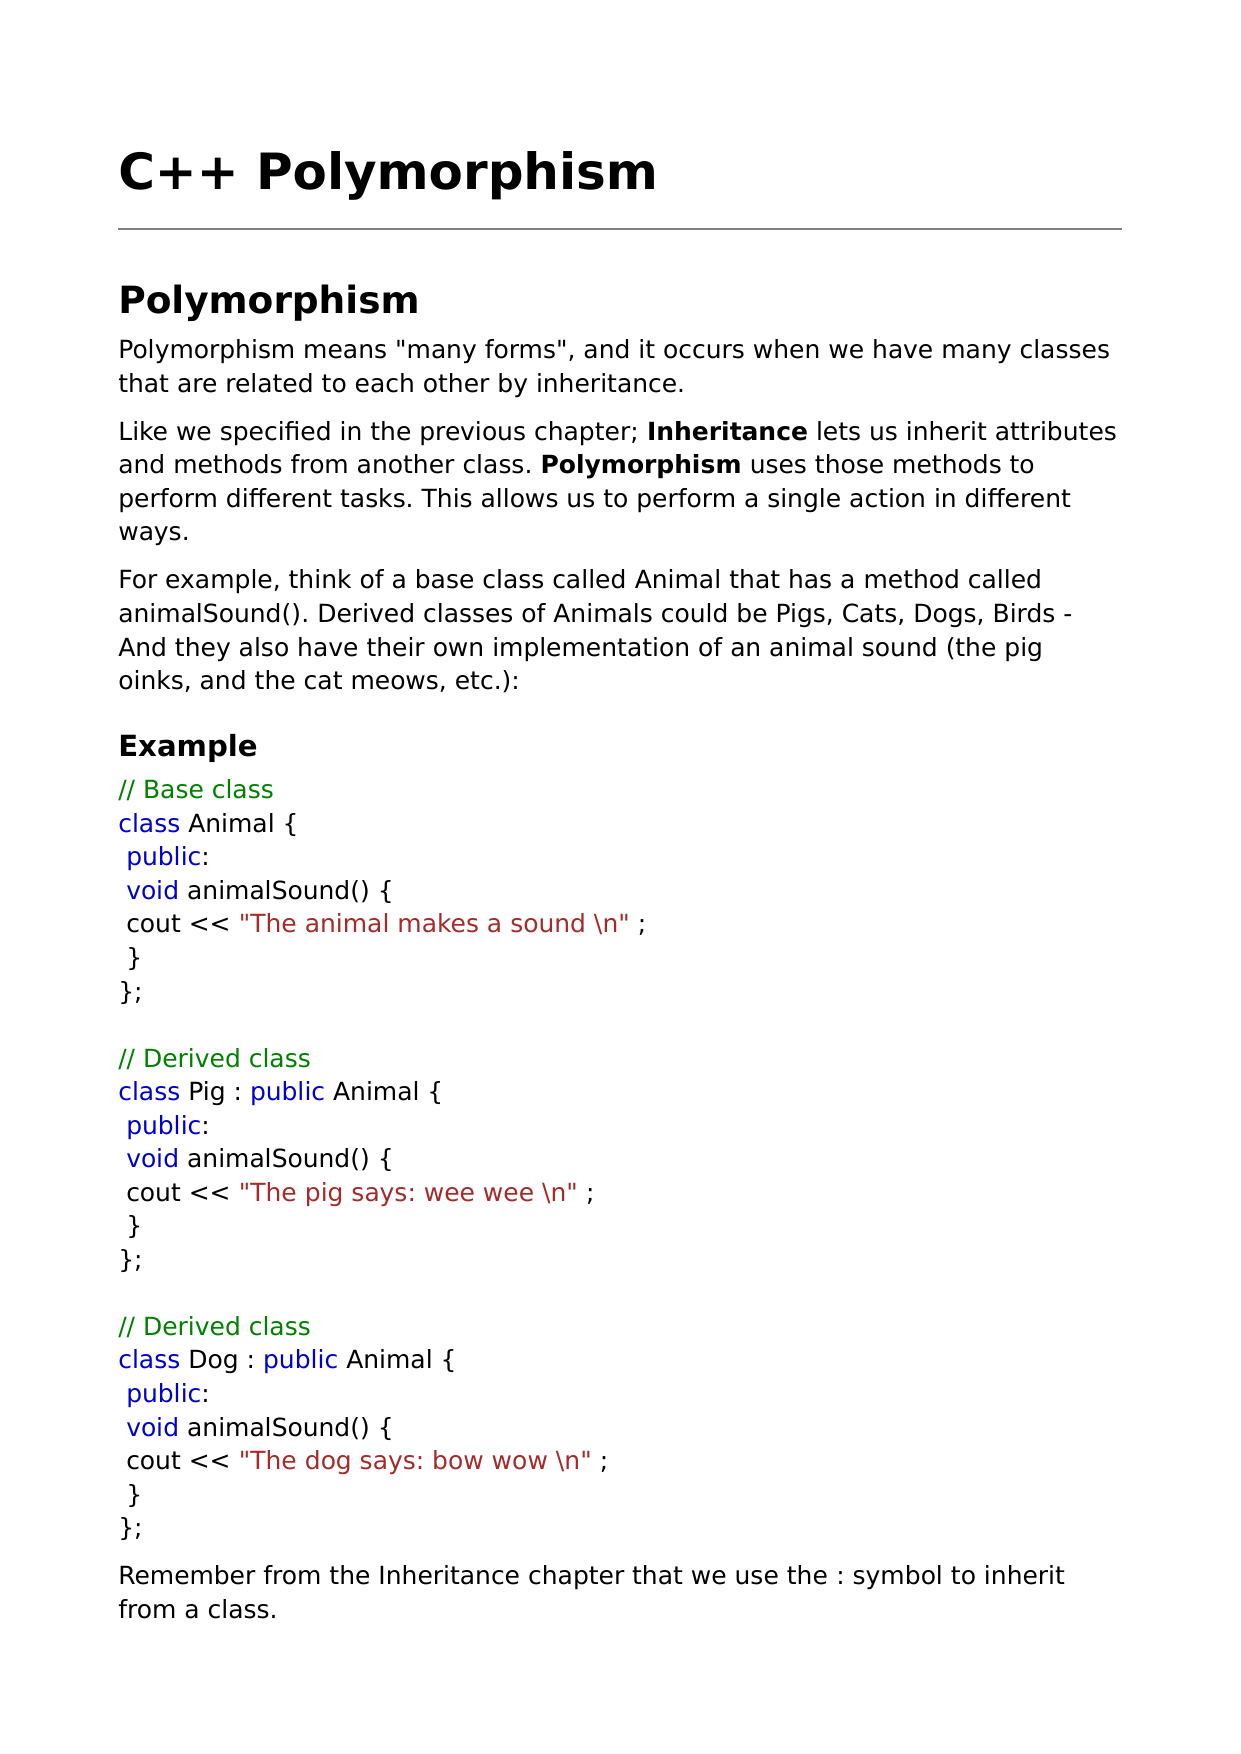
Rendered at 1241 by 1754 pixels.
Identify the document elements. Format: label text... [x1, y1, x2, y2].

text For example, think of a base class called Animal that has a method called animalSound(). Derived classes of Animals could be Pigs, Cats, Dogs, Birds - And they also have their own implementation of an animal sound (the pig oinks, and the cat meows, etc.): [118, 566, 1122, 696]
subtitle Polymorphism [118, 279, 1122, 323]
text Polymorphism means "many forms", and it occurs when we have many classes that are related to each other by inheritance. [118, 335, 1122, 398]
subtitle C++ Polymorphism [118, 143, 1122, 201]
text // Base class class Animal { public: void animalSound() { cout << "The animal makes a sound \n" ; } }; // Derived class class Pig : public Animal { public: void animalSound() { cout << "The pig says: wee wee \n" ; } }; // Derived class class Dog : public Animal { public: void animalSound() { cout << "The dog says: bow wow \n" ; } }; [118, 776, 1122, 1543]
text Like we specified in the previous chapter; Inheritance lets us inherit attributes and methods from another class. Polymorphism uses those methods to perform different tasks. This allows us to perform a single action in different ways. [118, 417, 1122, 547]
text Remember from the Inheritance chapter that we use the : symbol to inherit from a class. [118, 1562, 1122, 1624]
subtitle Example [118, 729, 1122, 763]
